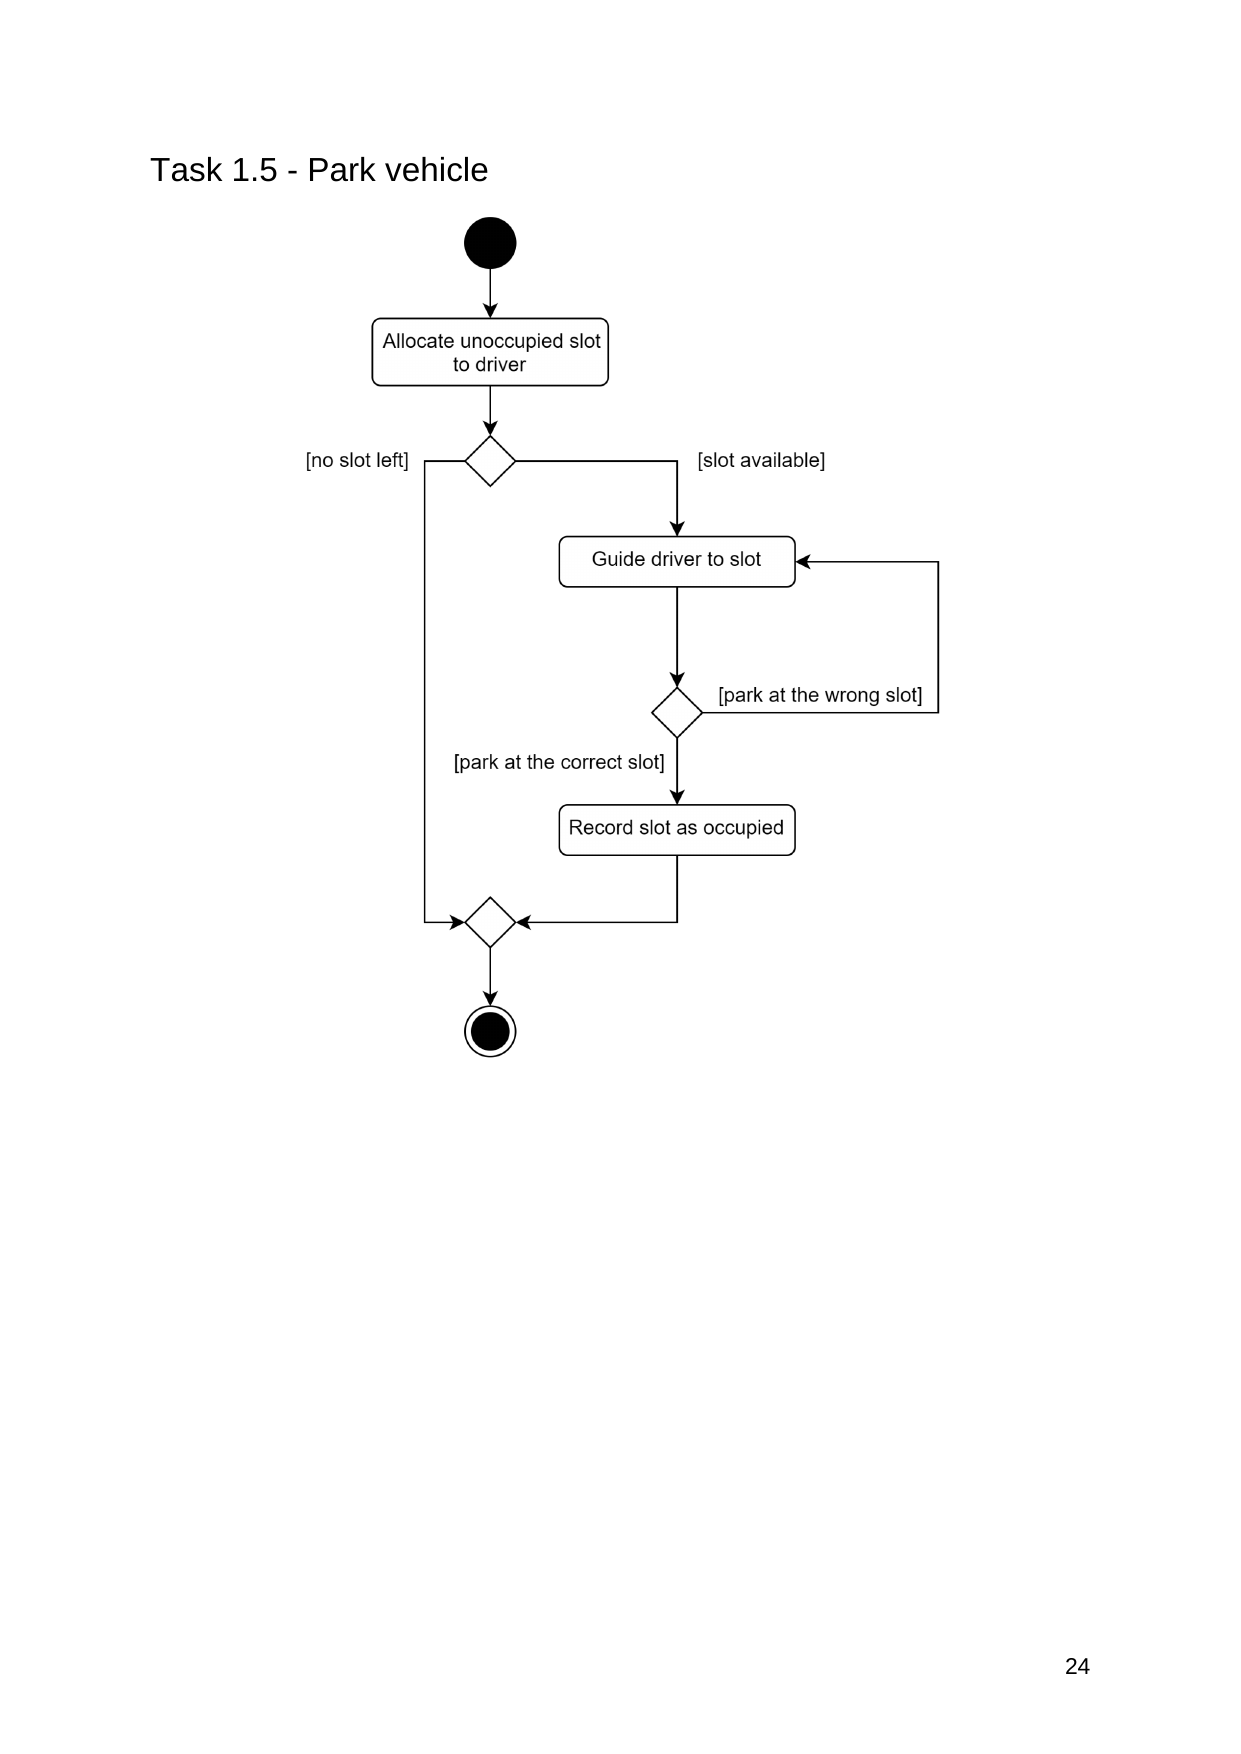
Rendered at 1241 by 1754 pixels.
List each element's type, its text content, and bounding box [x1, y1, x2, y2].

picture [272, 201, 969, 1074]
subtitle Task 1.5 - Park vehicle [150, 150, 1090, 188]
